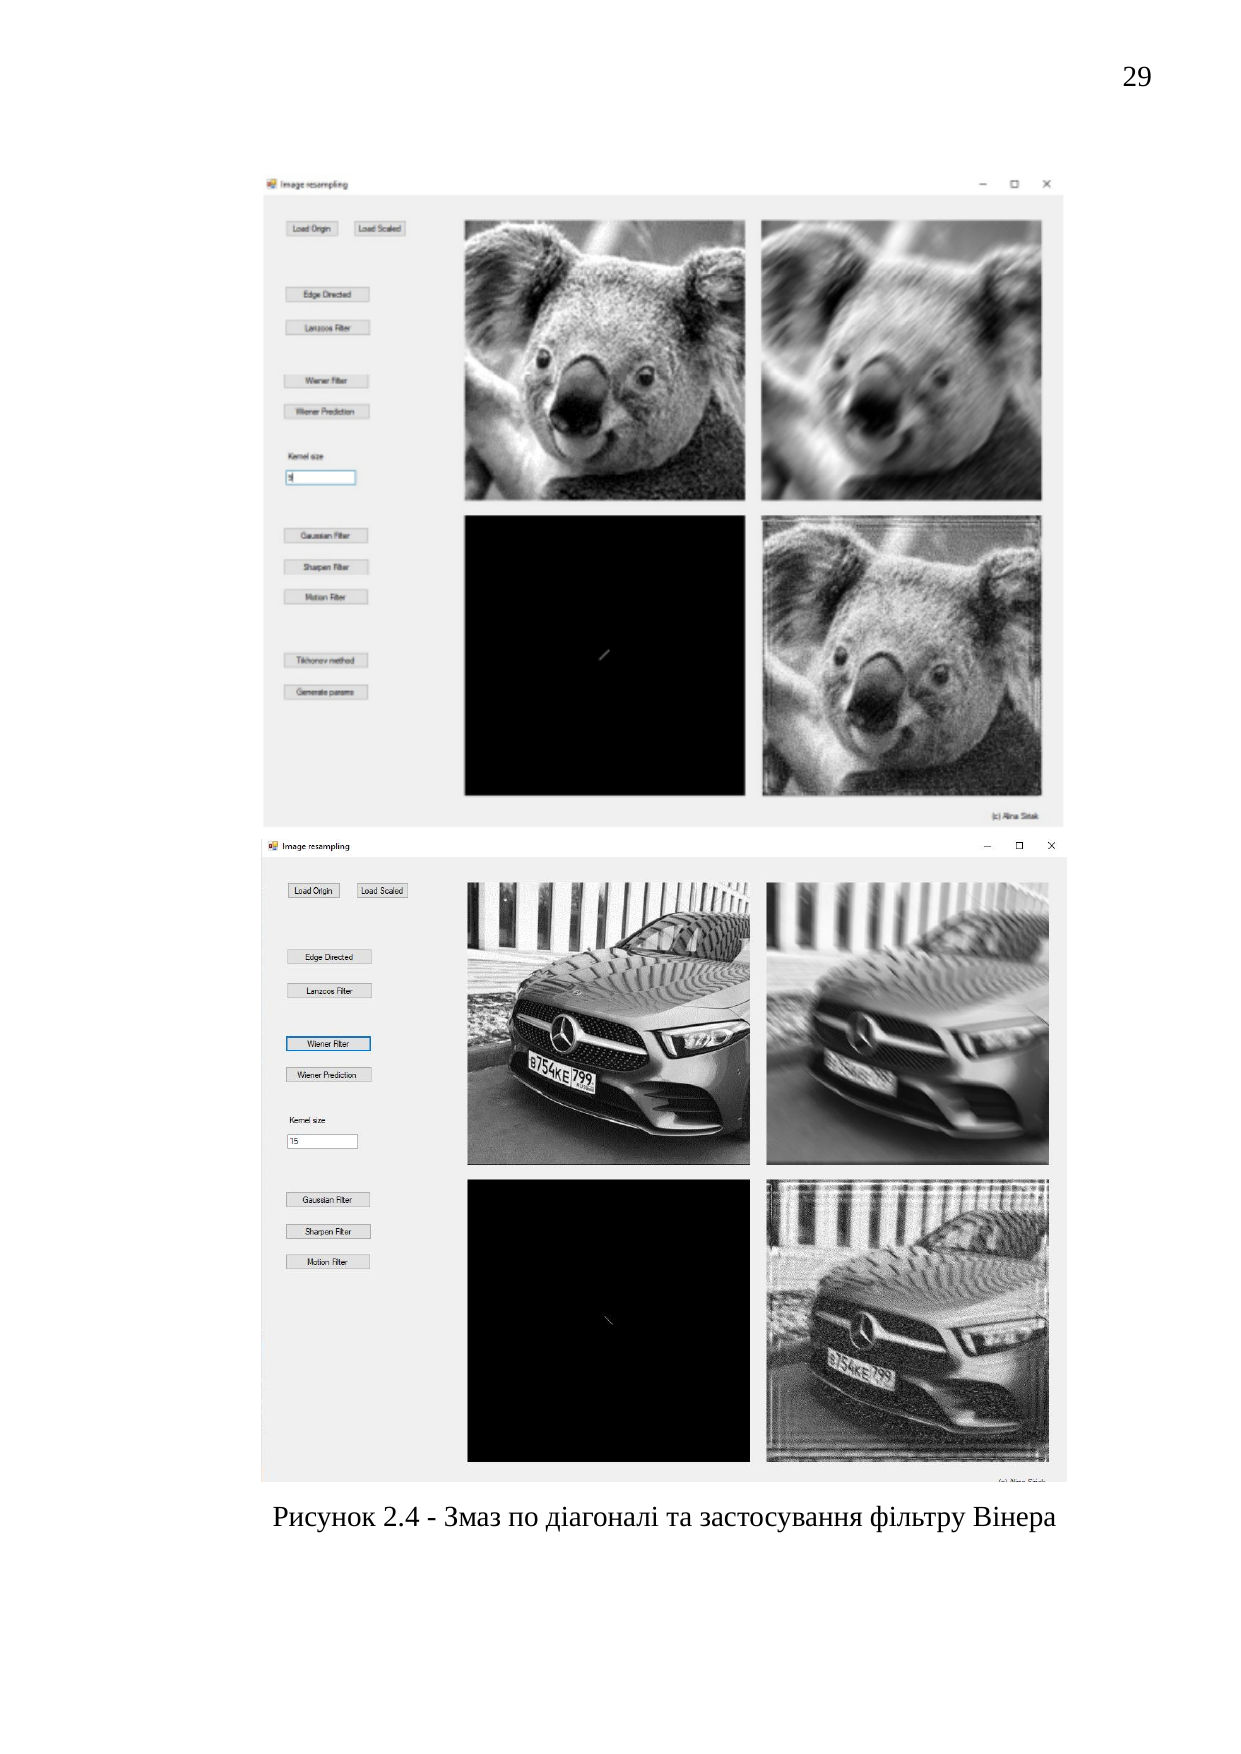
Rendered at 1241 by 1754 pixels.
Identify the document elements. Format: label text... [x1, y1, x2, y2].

picture [261, 839, 1067, 1482]
picture [259, 168, 1065, 835]
text Рисунок 2.4 - Змаз по діагоналі та застосування фільтру Вінера [177, 1499, 1152, 1532]
